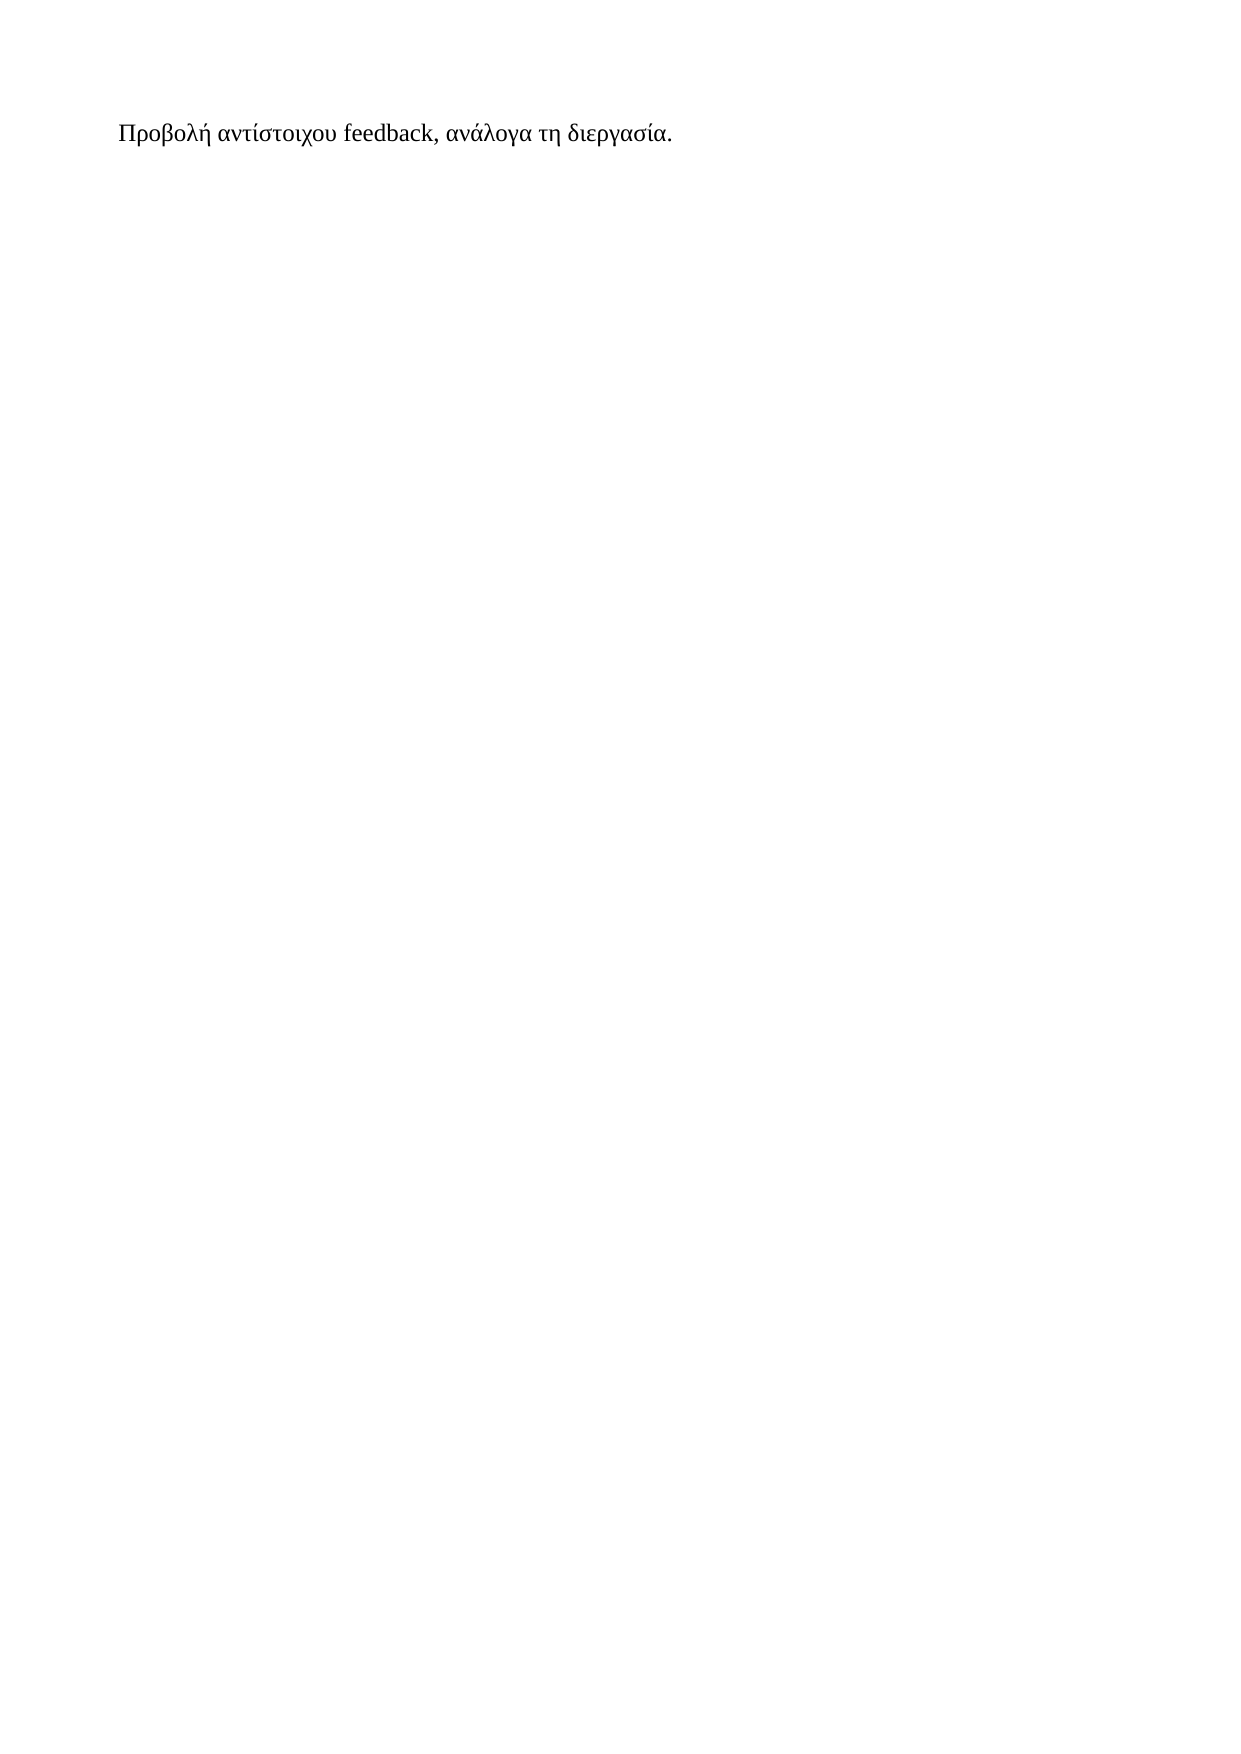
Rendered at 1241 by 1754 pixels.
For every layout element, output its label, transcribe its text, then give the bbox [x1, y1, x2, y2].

text Προβολή αντίστοιχου feedback, ανάλογα τη διεργασία. [118, 118, 1122, 147]
